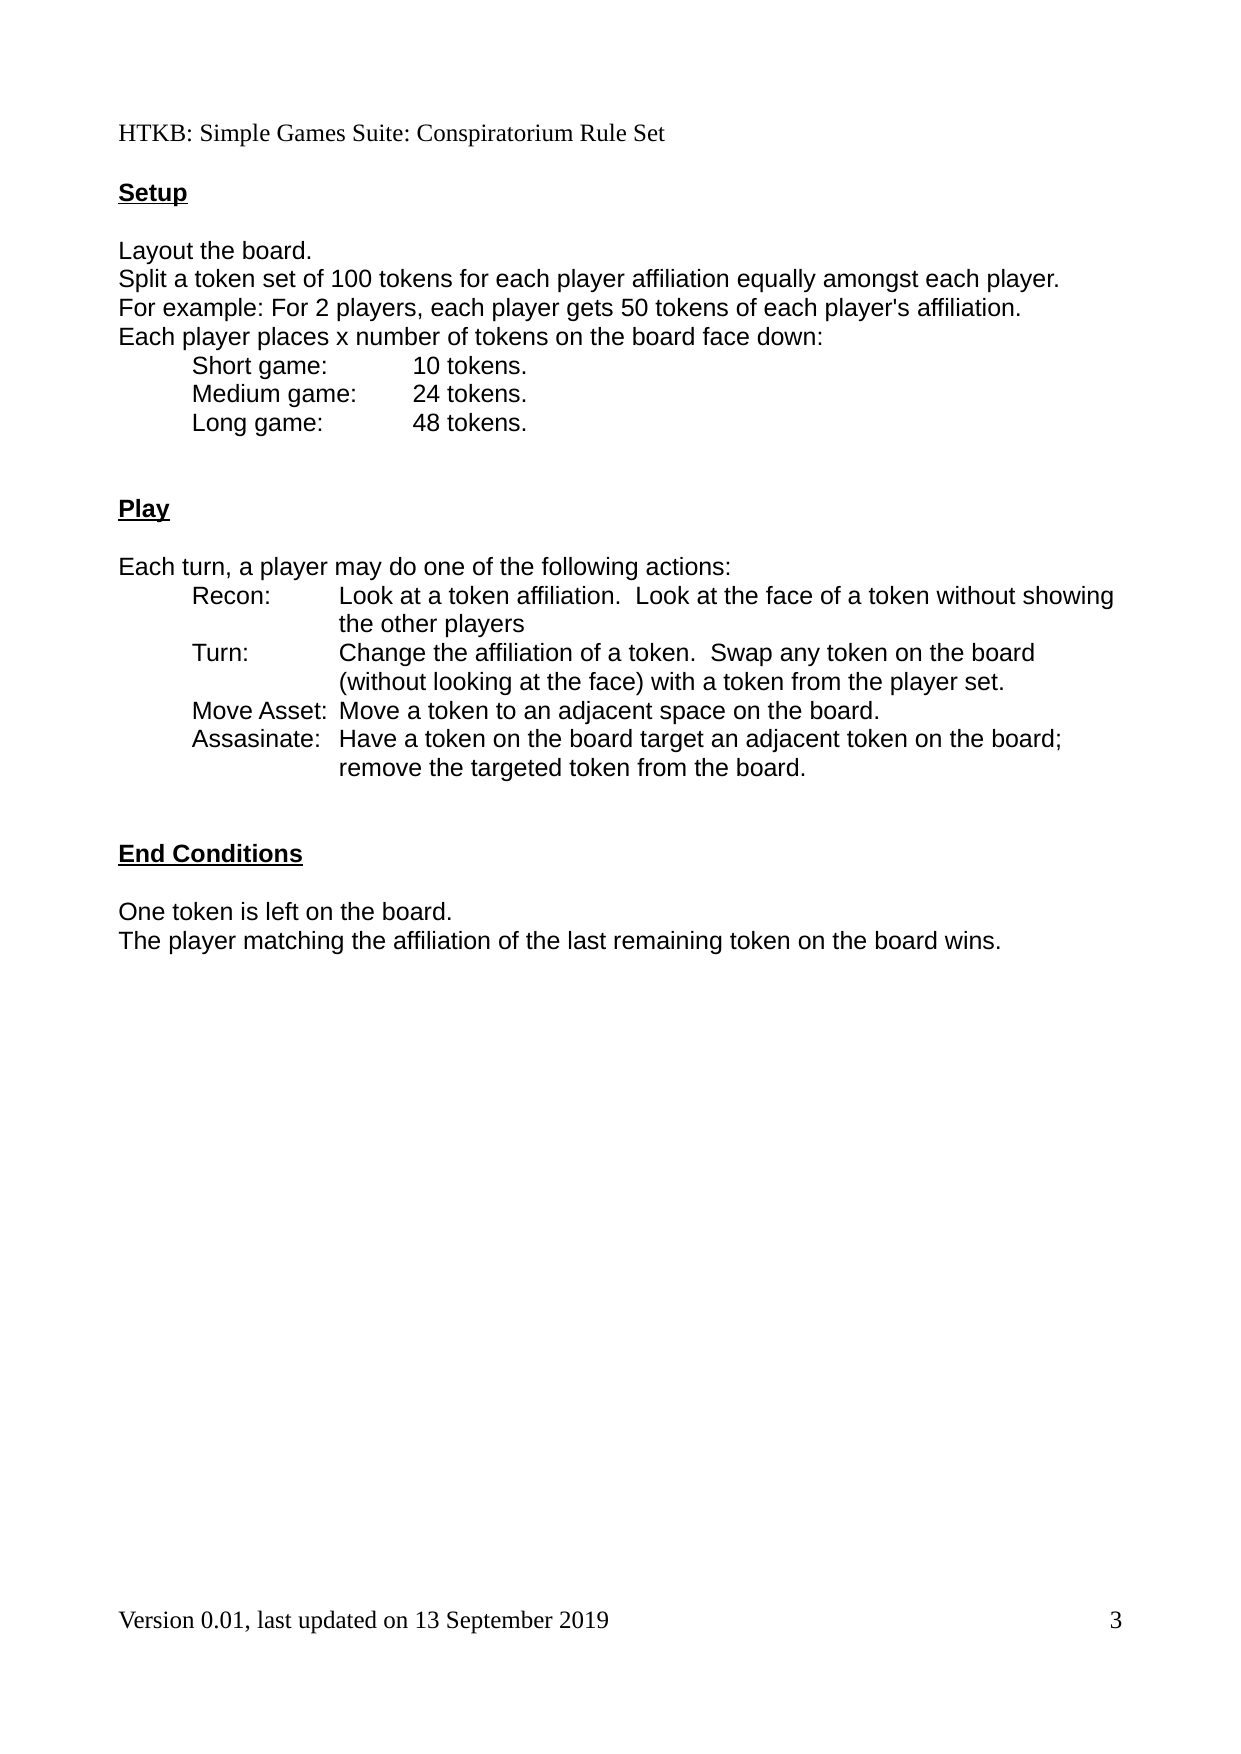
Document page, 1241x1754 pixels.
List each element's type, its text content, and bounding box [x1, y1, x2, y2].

text Medium game: 24 tokens. [118, 379, 1122, 408]
text Play [118, 494, 1122, 523]
text Layout the board. [118, 236, 1122, 264]
text One token is left on the board. [118, 897, 1122, 926]
text Move Asset: Move a token to an adjacent space on the board. [118, 696, 1122, 724]
text The player matching the affiliation of the last remaining token on the board wins. [118, 926, 1122, 954]
text Each turn, a player may do one of the following actions: [118, 552, 1122, 581]
text Short game: 10 tokens. [118, 351, 1122, 379]
text Recon: Look at a token affiliation. Look at the face of a token without showing the other players [118, 581, 1122, 638]
text Long game: 48 tokens. [118, 408, 1122, 437]
text For example: For 2 players, each player gets 50 tokens of each player's affiliation. [118, 293, 1122, 322]
text Assasinate: Have a token on the board target an adjacent token on the board; remove the targeted token from the board. [118, 724, 1122, 782]
text Each player places x number of tokens on the board face down: [118, 322, 1122, 351]
text Turn: Change the affiliation of a token. Swap any token on the board (without looking at the face) with a token from the player set. [118, 638, 1122, 696]
text Setup [118, 178, 1122, 207]
text Split a token set of 100 tokens for each player affiliation equally amongst each player. [118, 264, 1122, 293]
text End Conditions [118, 839, 1122, 868]
